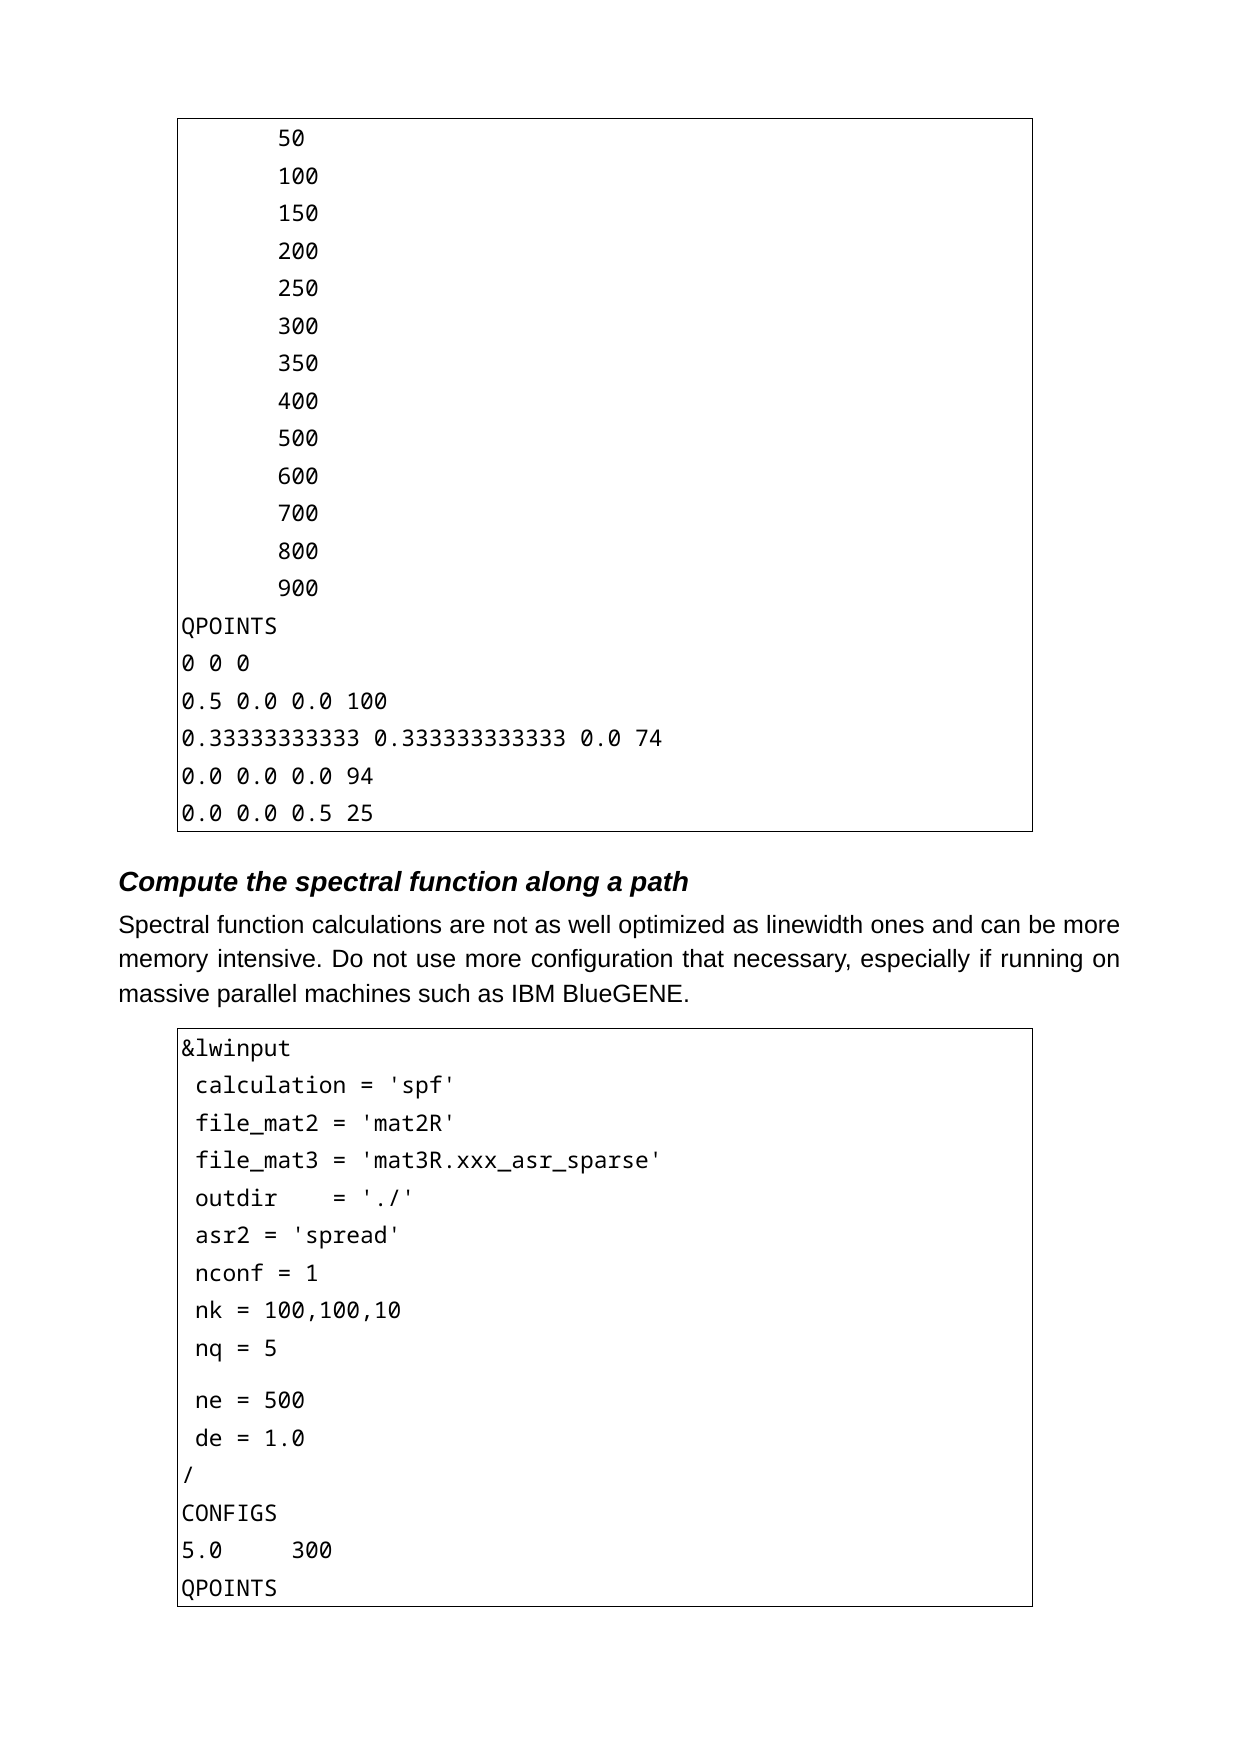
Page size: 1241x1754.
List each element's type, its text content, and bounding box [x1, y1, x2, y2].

subtitle Compute the spectral function along a path [118, 866, 1122, 897]
text Spectral function calculations are not as well optimized as linewidth ones and can be more memory intensive. Do not use more configuration that necessary, especially if running on massive parallel machines such as IBM BlueGENE. [118, 910, 1122, 1008]
text ne = 500 de = 1.0 / CONFIGS 5.0 300 QPOINTS [178, 1380, 1032, 1606]
text 50 100 150 200 250 300 350 400 500 600 700 800 900 QPOINTS 0 0 0 0.5 0.0 0.0 100 0.33333333333 0.333333333333 0.0 74 0.0 0.0 0.0 94 0.0 0.0 0.5 25 [178, 119, 1032, 831]
text &lwinput calculation = 'spf' file_mat2 = 'mat2R' file_mat3 = 'mat3R.xxx_asr_sparse' outdir = './' asr2 = 'spread' nconf = 1 nk = 100,100,10 nq = 5 [178, 1029, 1032, 1363]
